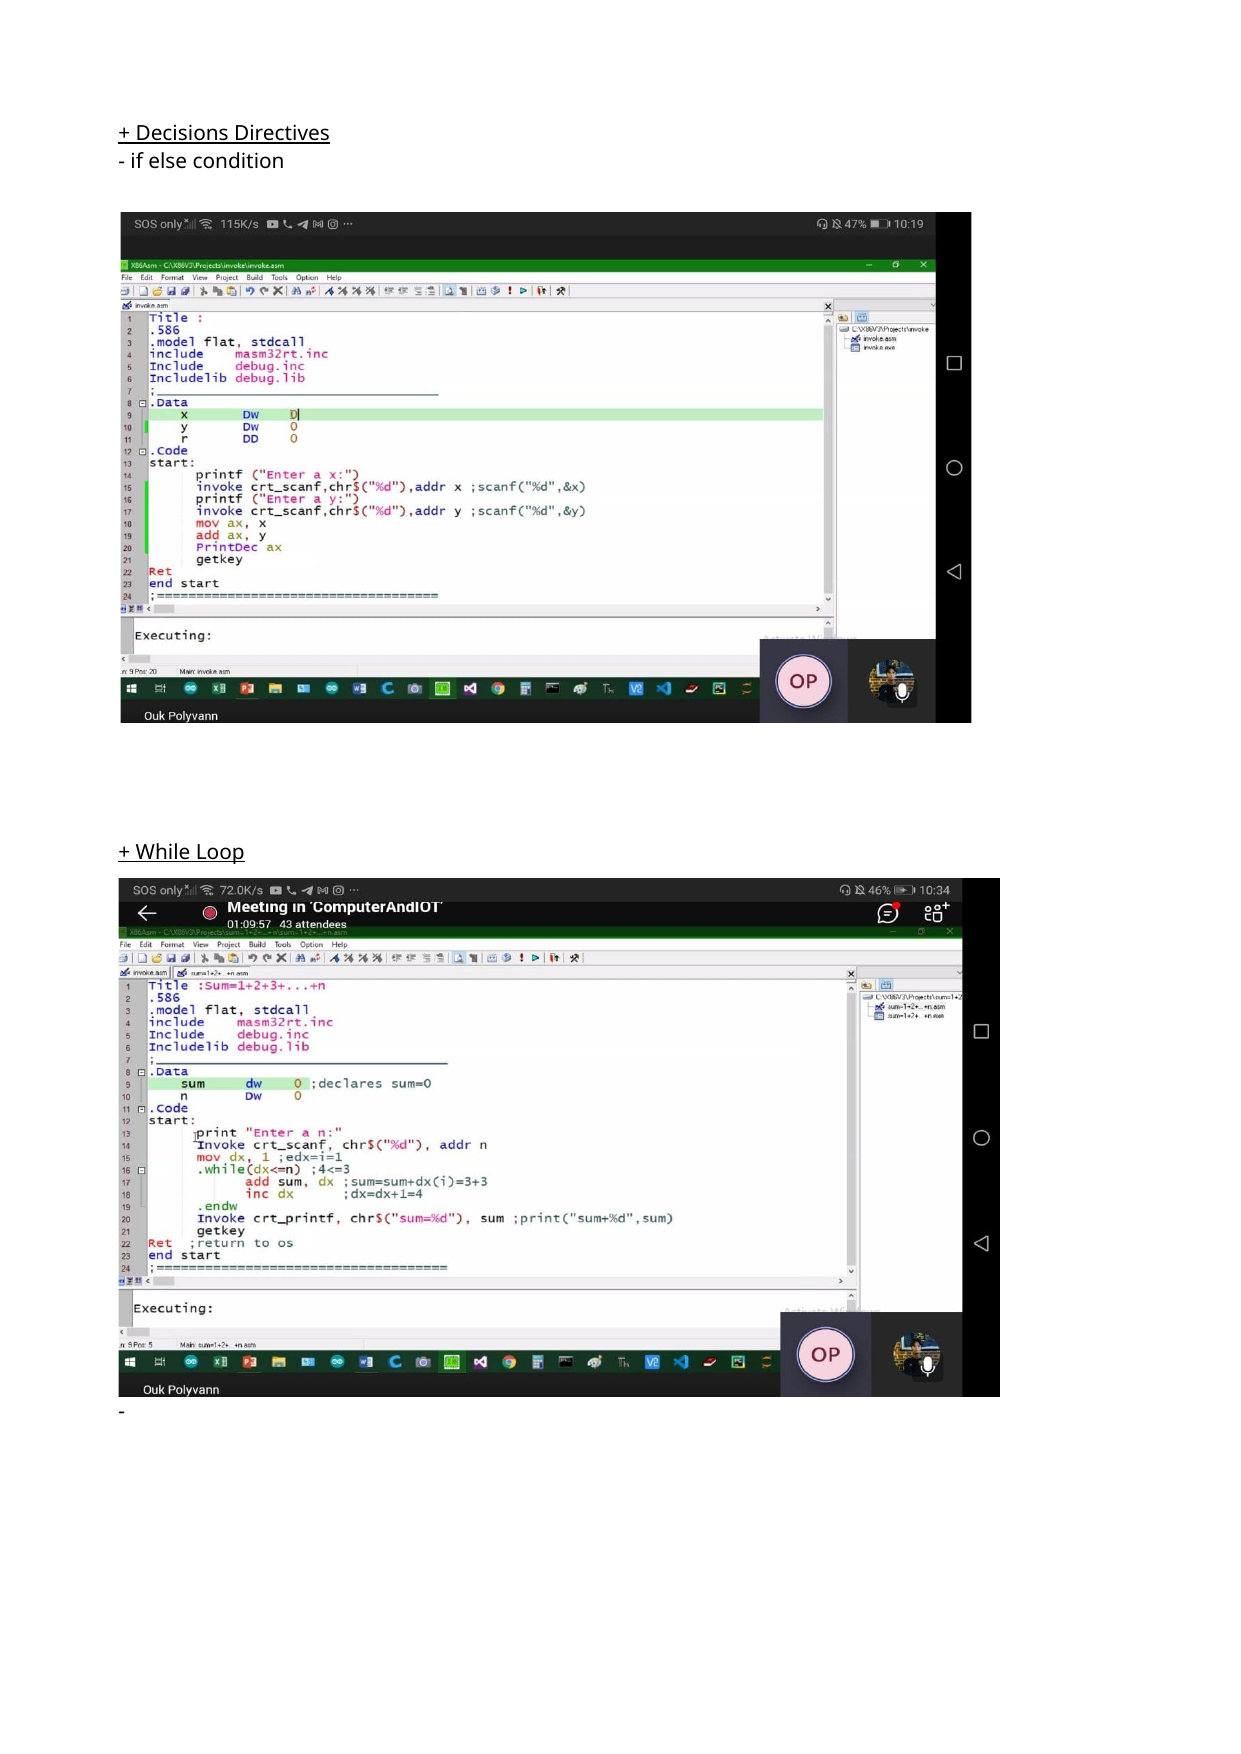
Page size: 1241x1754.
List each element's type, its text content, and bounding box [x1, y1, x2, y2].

picture [118, 878, 1000, 1397]
picture [120, 212, 972, 723]
text + While Loop [118, 837, 1122, 865]
text - [118, 865, 1122, 1425]
text + Decisions Directives - if else condition [118, 118, 1122, 837]
